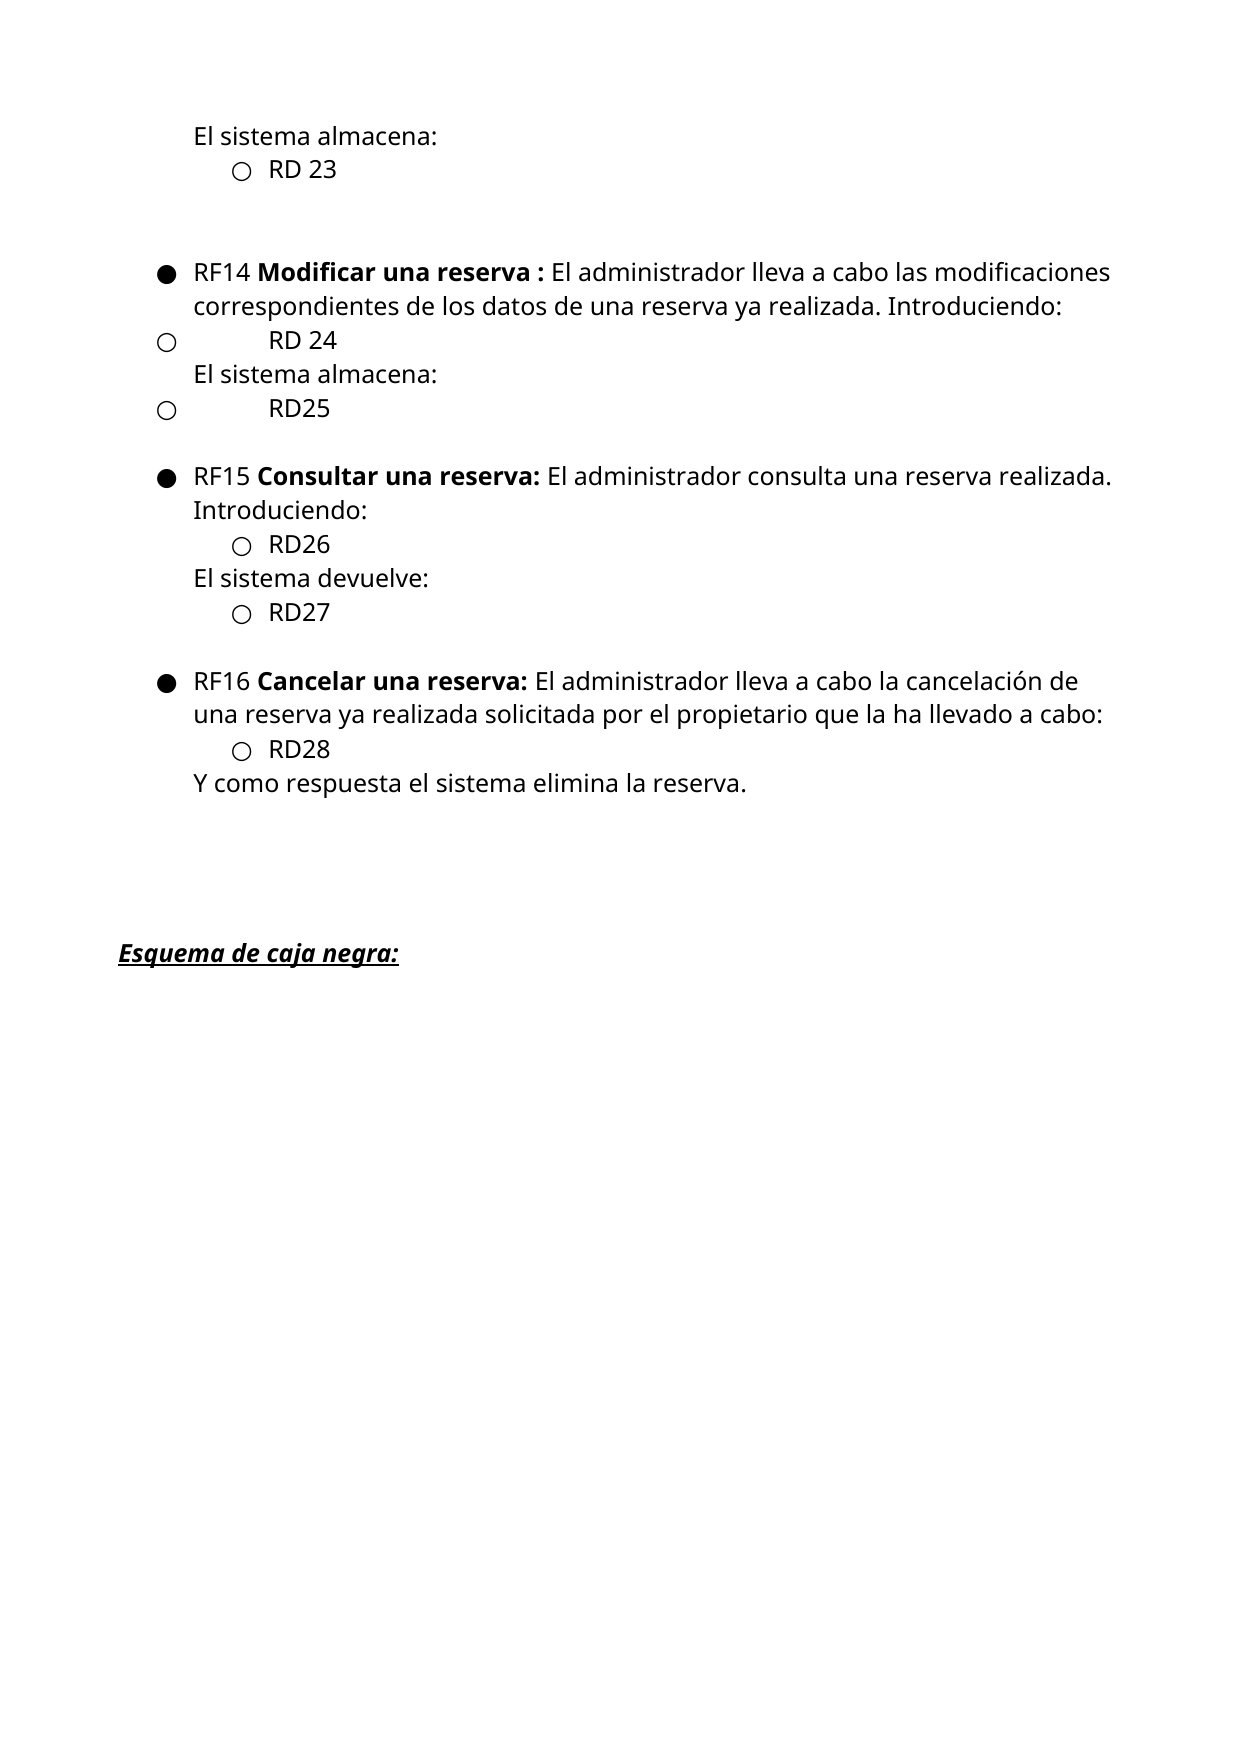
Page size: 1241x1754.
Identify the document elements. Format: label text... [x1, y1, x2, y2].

text El sistema almacena: [118, 357, 1122, 391]
list RD 23 [231, 152, 1122, 186]
list RF14 Modificar una reserva : El administrador lleva a cabo las modificaciones correspondientes de los datos de una reserva ya realizada. Introduciendo: [156, 254, 1122, 322]
list RD26 [231, 527, 1122, 561]
text El sistema devuelve: [193, 561, 1122, 595]
list RD28 [231, 731, 1122, 765]
list RF16 Cancelar una reserva: El administrador lleva a cabo la cancelación de una reserva ya realizada solicitada por el propietario que la ha llevado a cabo: [156, 663, 1122, 731]
list RD25 [156, 391, 1122, 425]
list RF15 Consultar una reserva: El administrador consulta una reserva realizada. Introduciendo: [156, 459, 1122, 527]
text El sistema almacena: [193, 118, 1122, 152]
list RD 24 [156, 322, 1122, 357]
list RD27 [231, 595, 1122, 629]
text Esquema de caja negra: [118, 936, 1122, 970]
text Y como respuesta el sistema elimina la reserva. [118, 765, 1122, 799]
